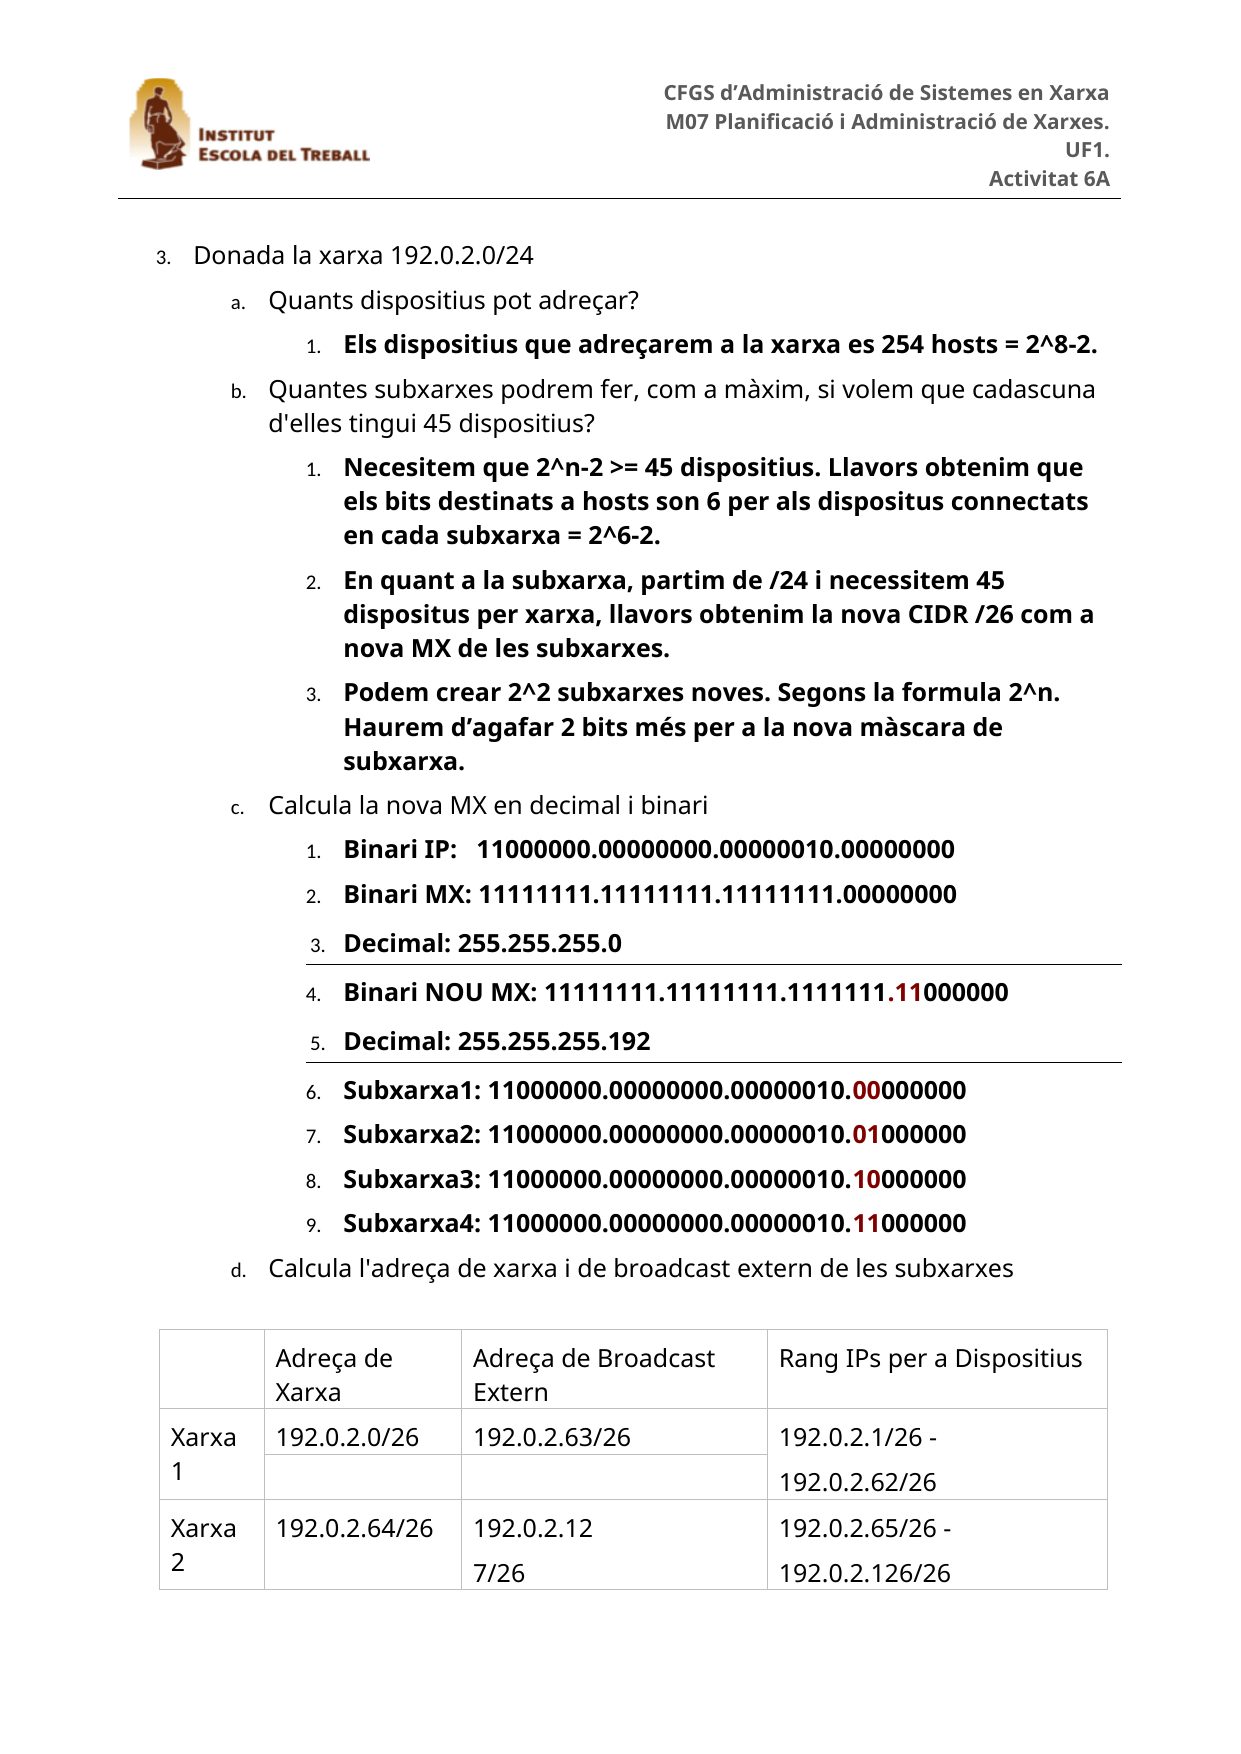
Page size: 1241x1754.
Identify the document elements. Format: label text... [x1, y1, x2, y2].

list Decimal: 255.255.255.192 [306, 1019, 1122, 1062]
list En quant a la subxarxa, partim de /24 i necessitem 45 dispositus per xarxa, llavors obtenim la nova CIDR /26 com a nova MX de les subxarxes. [306, 562, 1122, 665]
table_cell 192.0.2.12 7/26 [462, 1500, 767, 1589]
table_cell 192.0.2.65/26 - 192.0.2.126/26 [768, 1500, 1107, 1589]
table_cell Xarxa 2 [160, 1500, 264, 1589]
list Calcula l'adreça de xarxa i de broadcast extern de les subxarxes [231, 1250, 1122, 1284]
list Binari MX: 11111111.11111111.11111111.00000000 [306, 877, 1122, 911]
table_cell Xarxa 1 [160, 1409, 264, 1499]
list Donada la xarxa 192.0.2.0/24 [156, 238, 1122, 272]
list Podem crear 2^2 subxarxes noves. Segons la formula 2^n. Haurem d’agafar 2 bits més per a la nova màscara de subxarxa. [306, 675, 1122, 777]
table_header Adreça de Broadcast Extern [462, 1330, 767, 1408]
list Decimal: 255.255.255.0 [306, 921, 1122, 964]
list Subxarxa1: 11000000.00000000.00000010.00000000 [306, 1072, 1122, 1106]
list Binari IP: 11000000.00000000.00000010.00000000 [306, 832, 1122, 866]
table_cell 192.0.2.1/26 - 192.0.2.62/26 [768, 1409, 1107, 1499]
list Els dispositius que adreçarem a la xarxa es 254 hosts = 2^8-2. [306, 327, 1122, 361]
list Subxarxa2: 11000000.00000000.00000010.01000000 [306, 1117, 1122, 1151]
table_cell [265, 1455, 461, 1499]
table_cell [462, 1455, 767, 1499]
list Necesitem que 2^n-2 >= 45 dispositius. Llavors obtenim que els bits destinats a hosts son 6 per als dispositus connectats en cada subxarxa = 2^6-2. [306, 450, 1122, 552]
table_cell 192.0.2.64/26 [265, 1500, 461, 1589]
list Quants dispositius pot adreçar? [231, 282, 1122, 316]
table_cell 192.0.2.63/26 [462, 1409, 767, 1454]
list Quantes subxarxes podrem fer, com a màxim, si volem que cadascuna d'elles tingui 45 dispositius? [231, 371, 1122, 439]
list Subxarxa4: 11000000.00000000.00000010.11000000 [306, 1206, 1122, 1240]
table_cell 192.0.2.0/26 [265, 1409, 461, 1454]
table_header Rang IPs per a Dispositius [768, 1330, 1107, 1408]
list Binari NOU MX: 11111111.11111111.1111111.11000000 [306, 974, 1122, 1008]
list Subxarxa3: 11000000.00000000.00000010.10000000 [306, 1161, 1122, 1195]
list Calcula la nova MX en decimal i binari [231, 788, 1122, 822]
picture [129, 78, 370, 170]
table_header [160, 1330, 264, 1408]
table_header Adreça de Xarxa [265, 1330, 461, 1408]
